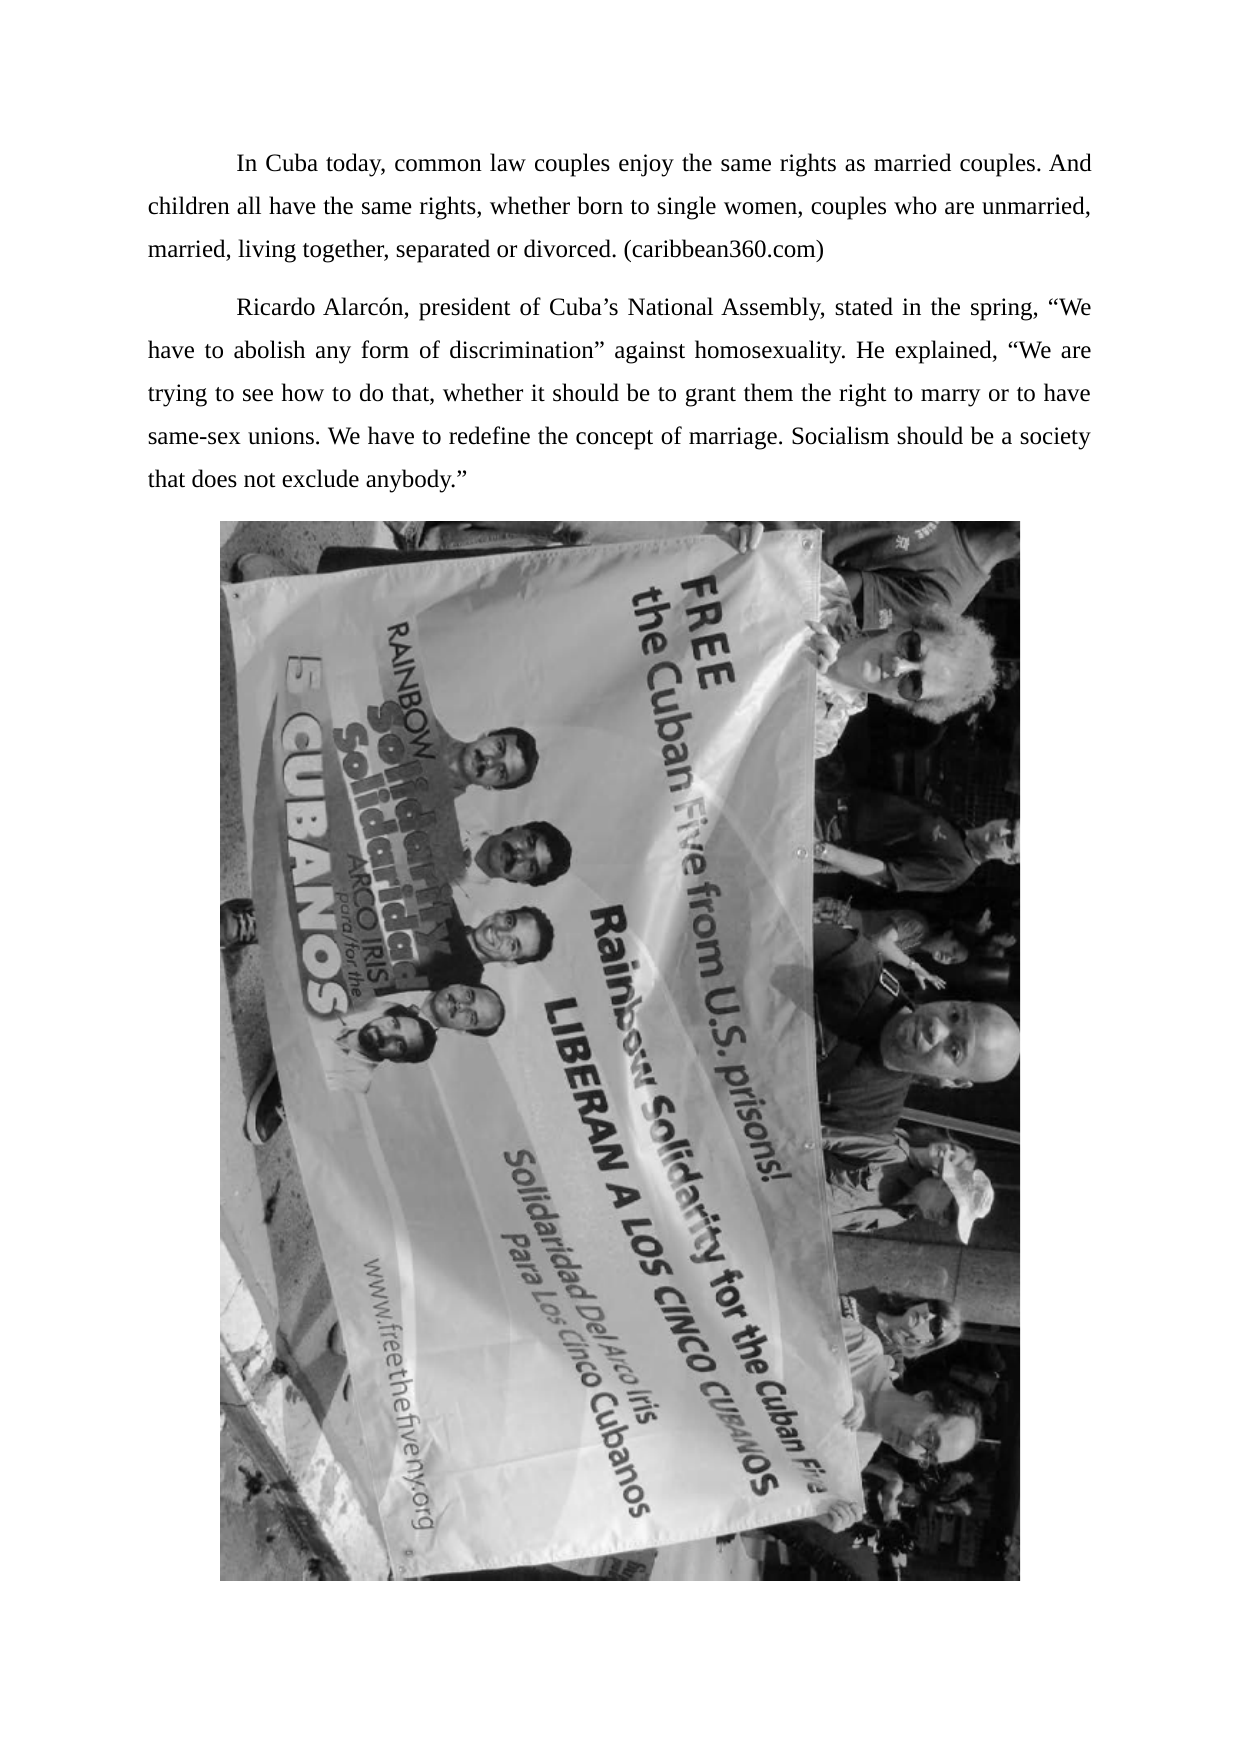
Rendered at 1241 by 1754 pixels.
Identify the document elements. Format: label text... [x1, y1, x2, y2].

picture [220, 521, 1020, 1581]
text In Cuba today, common law couples enjoy the same rights as married couples. And children all have the same rights, whether born to single women, couples who are unmarried, married, living together, separated or divorced. (caribbean360.com) [148, 148, 1093, 263]
text Ricardo Alarcón, president of Cuba’s National Assembly, stated in the spring, “We have to abolish any form of discrimination” against homosexuality. He explained, “We are trying to see how to do that, whether it should be to grant them the right to marry or to have same-sex unions. We have to redefine the concept of marriage. Socialism should be a society that does not exclude anybody.” [148, 292, 1093, 493]
